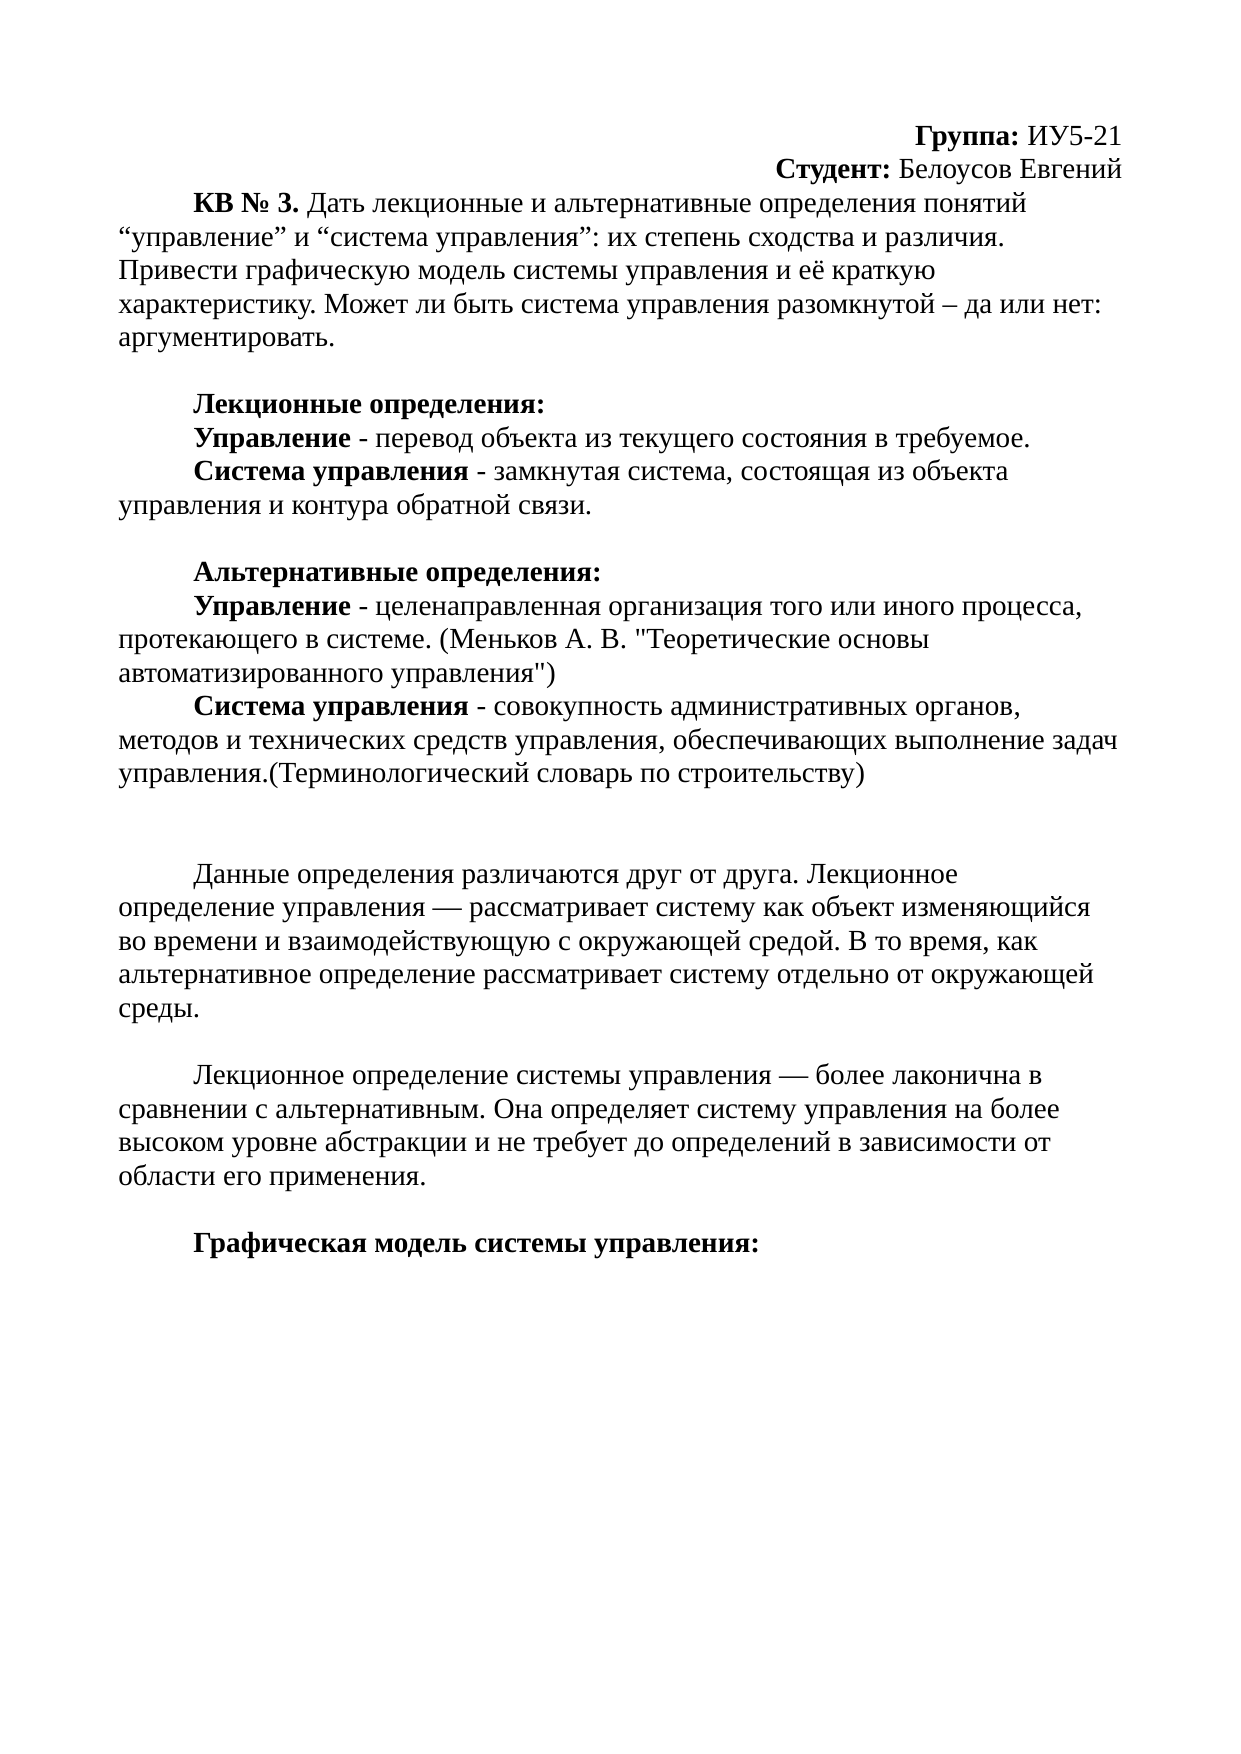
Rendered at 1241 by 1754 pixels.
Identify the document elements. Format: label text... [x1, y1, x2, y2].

text Данные определения различаются друг от друга. Лекционное определение управления — рассматривает систему как объект изменяющийся во времени и взаимодействующую с окружающей средой. В то время, как альтернативное определение рассматривает систему отдельно от окружающей среды. [118, 856, 1122, 1024]
text Студент: Белоусов Евгений [118, 152, 1122, 185]
text Альтернативные определения: [118, 554, 1122, 588]
text Система управления - совокупность административных органов, методов и технических средств управления, обеспечивающих выполнение задач управления.(Терминологический словарь по строительству) [118, 688, 1122, 789]
text КВ № 3. Дать лекционные и альтернативные определения понятий “управление” и “система управления”: их степень сходства и различия. Привести графическую модель системы управления и её краткую характеристику. Может ли быть система управления разомкнутой – да или нет: аргументировать. [118, 185, 1122, 353]
text Управление - перевод объекта из текущего состояния в требуемое. [118, 420, 1122, 453]
text Группа: ИУ5-21 [118, 118, 1122, 152]
text Лекционные определения: [118, 386, 1122, 420]
text Система управления - замкнутая система, состоящая из объекта управления и контура обратной связи. [118, 453, 1122, 521]
text Графическая модель системы управления: [118, 1225, 1122, 1258]
text Лекционное определение системы управления — более лаконична в сравнении с альтернативным. Она определяет систему управления на более высоком уровне абстракции и не требует до определений в зависимости от области его применения. [118, 1057, 1122, 1191]
text Управление - целенаправленная организация того или иного процесса, протекающего в системе. (Меньков А. В. "Теоретические основы автоматизированного управления") [118, 588, 1122, 688]
